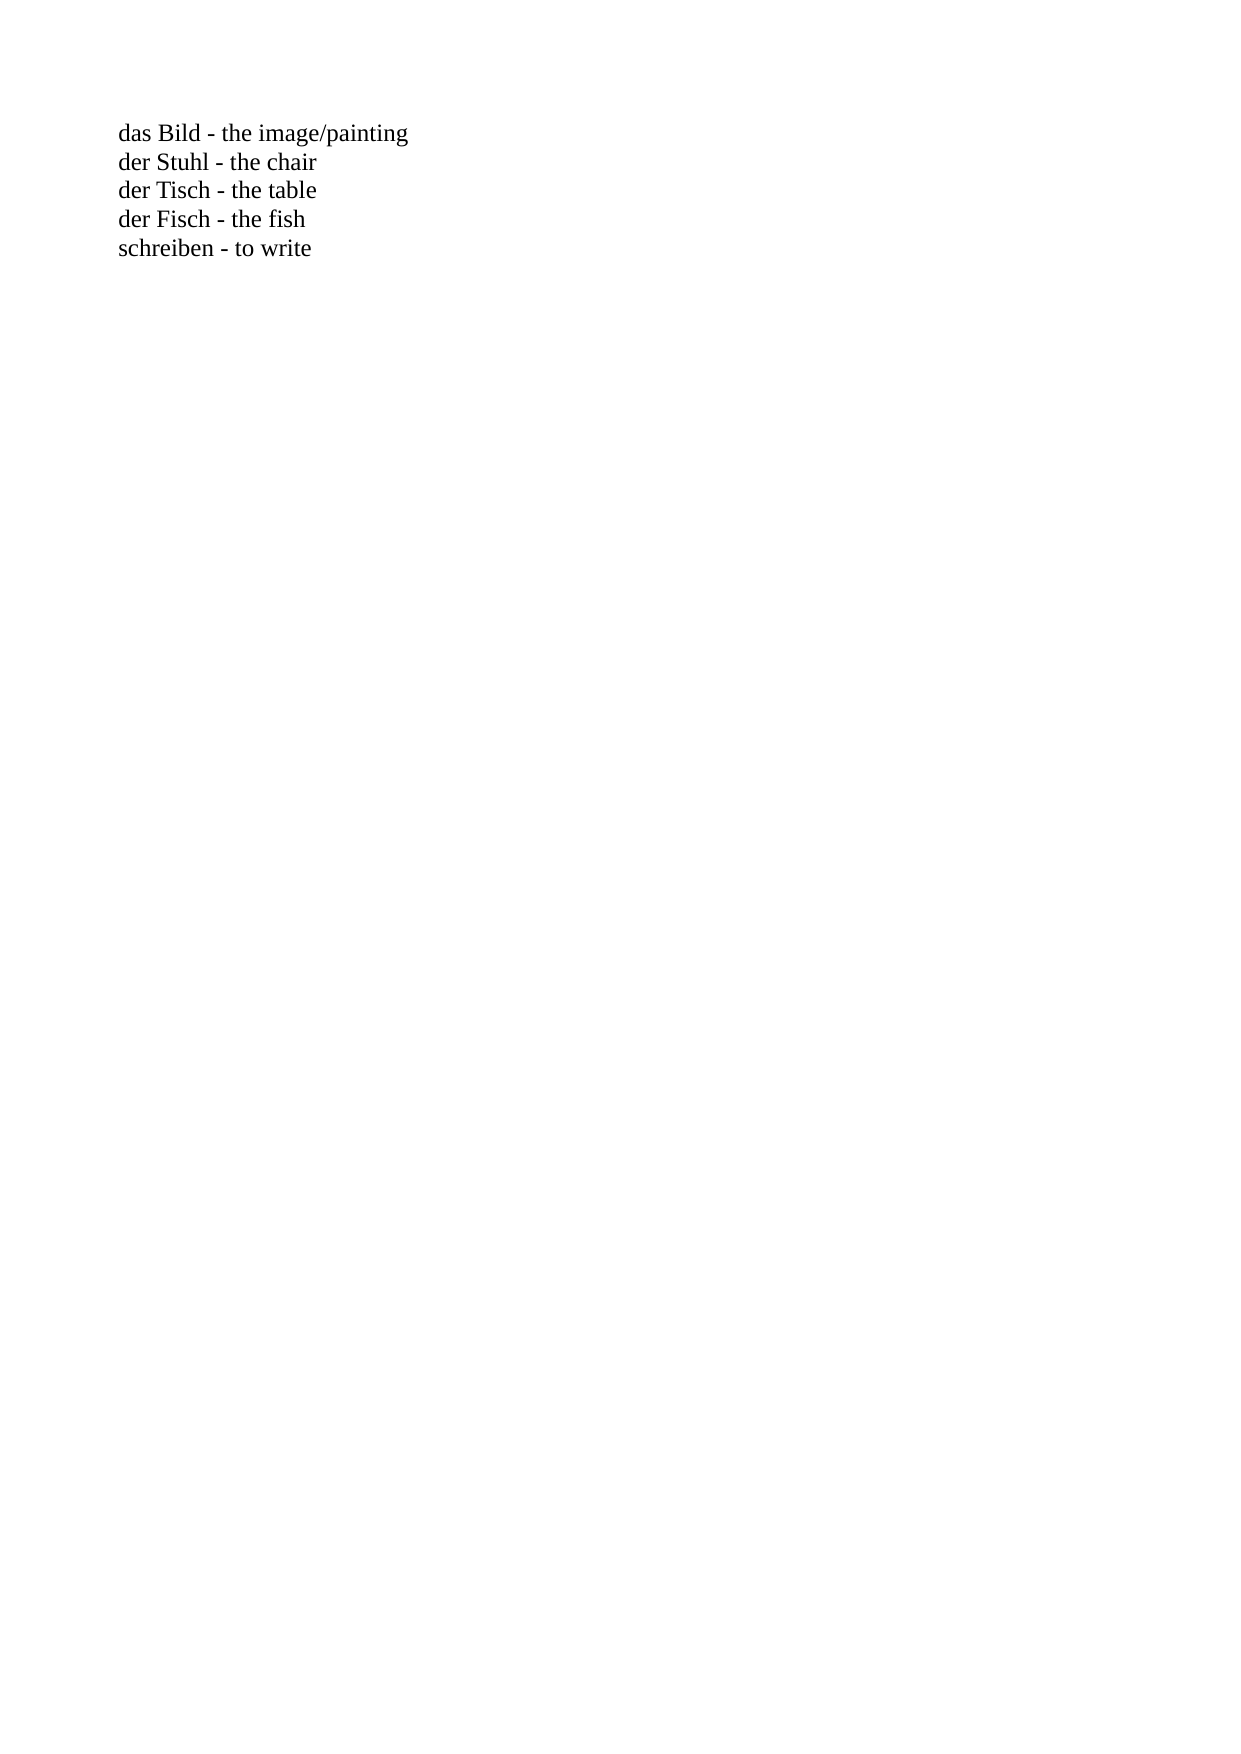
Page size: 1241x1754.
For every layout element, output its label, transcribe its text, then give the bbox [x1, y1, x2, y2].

text der Stuhl - the chair [118, 147, 1122, 176]
text der Fisch - the fish [118, 204, 1122, 233]
text das Bild - the image/painting [118, 118, 1122, 147]
text der Tisch - the table [118, 176, 1122, 204]
text schreiben - to write [118, 233, 1122, 262]
